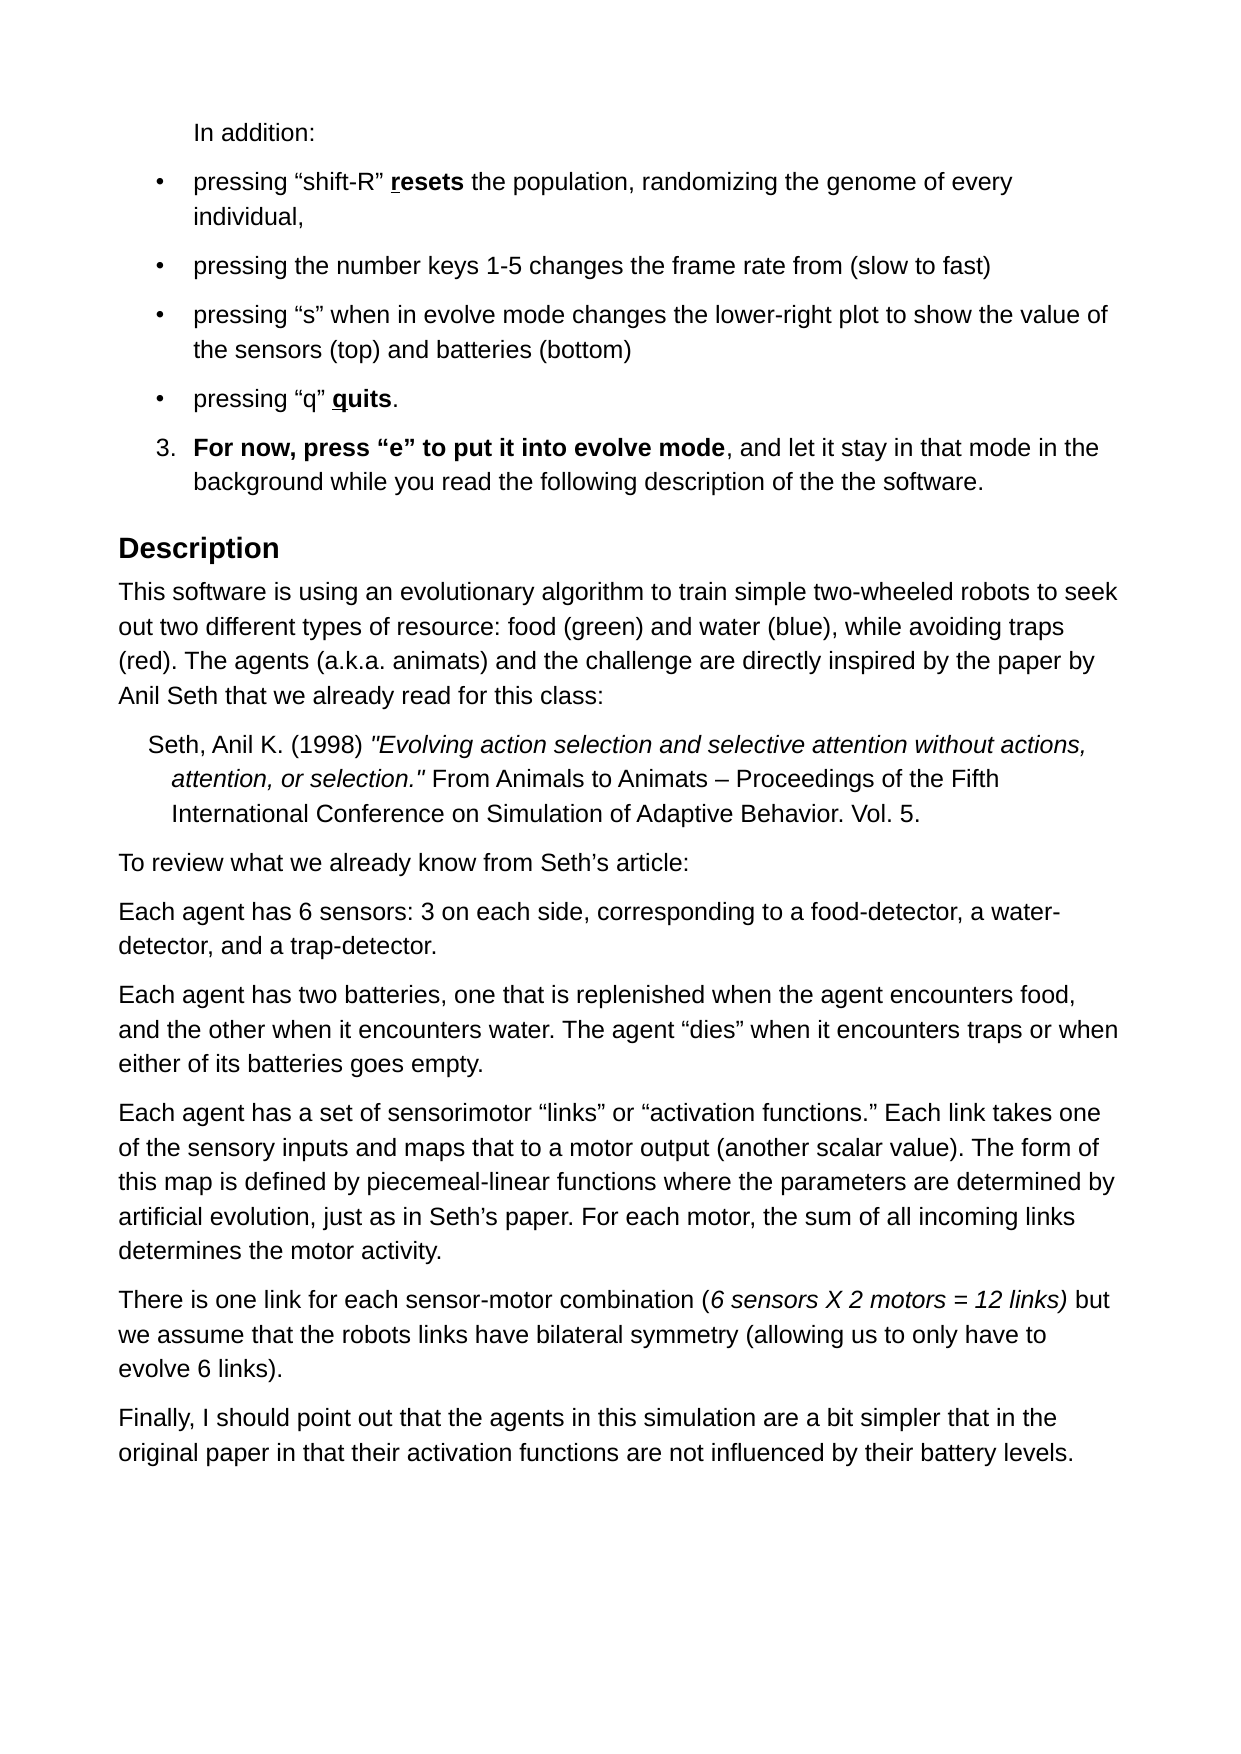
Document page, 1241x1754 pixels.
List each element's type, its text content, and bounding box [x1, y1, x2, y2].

text Seth, Anil K. (1998) "Evolving action selection and selective attention without actions, attention, or selection." From Animals to Animats – Proceedings of the Fifth International Conference on Simulation of Adaptive Behavior. Vol. 5. [148, 730, 1122, 827]
text There is one link for each sensor-motor combination (6 sensors X 2 motors = 12 links) but we assume that the robots links have bilateral symmetry (allowing us to only have to evolve 6 links). [118, 1285, 1122, 1383]
list pressing “s” when in evolve mode changes the lower-right plot to show the value of the sensors (top) and batteries (bottom) [156, 300, 1122, 363]
list For now, press “e” to put it into evolve mode, and let it stay in that mode in the background while you read the following description of the the software. [156, 433, 1122, 496]
list pressing the number keys 1-5 changes the frame rate from (slow to fast) [156, 251, 1122, 280]
subtitle Description [118, 531, 1122, 565]
list pressing “q” quits. [156, 384, 1122, 412]
list pressing “shift-R” resets the population, randomizing the genome of every individual, [156, 167, 1122, 231]
text Each agent has 6 sensors: 3 on each side, corresponding to a food-detector, a water-detector, and a trap-detector. [118, 897, 1122, 960]
text Each agent has a set of sensorimotor “links” or “activation functions.” Each link takes one of the sensory inputs and maps that to a motor output (another scalar value). The form of this map is defined by piecemeal-linear functions where the parameters are determined by artificial evolution, just as in Seth’s paper. For each motor, the sum of all incoming links determines the motor activity. [118, 1098, 1122, 1265]
list In addition: [156, 118, 1122, 147]
text This software is using an evolutionary algorithm to train simple two-wheeled robots to seek out two different types of resource: food (green) and water (blue), while avoiding traps (red). The agents (a.k.a. animats) and the challenge are directly inspired by the paper by Anil Seth that we already read for this class: [118, 577, 1122, 709]
text To review what we already know from Seth’s article: [118, 848, 1122, 876]
text Finally, I should point out that the agents in this simulation are a bit simpler that in the original paper in that their activation functions are not influenced by their battery levels. [118, 1403, 1122, 1467]
text Each agent has two batteries, one that is replenished when the agent encounters food, and the other when it encounters water. The agent “dies” when it encounters traps or when either of its batteries goes empty. [118, 980, 1122, 1078]
